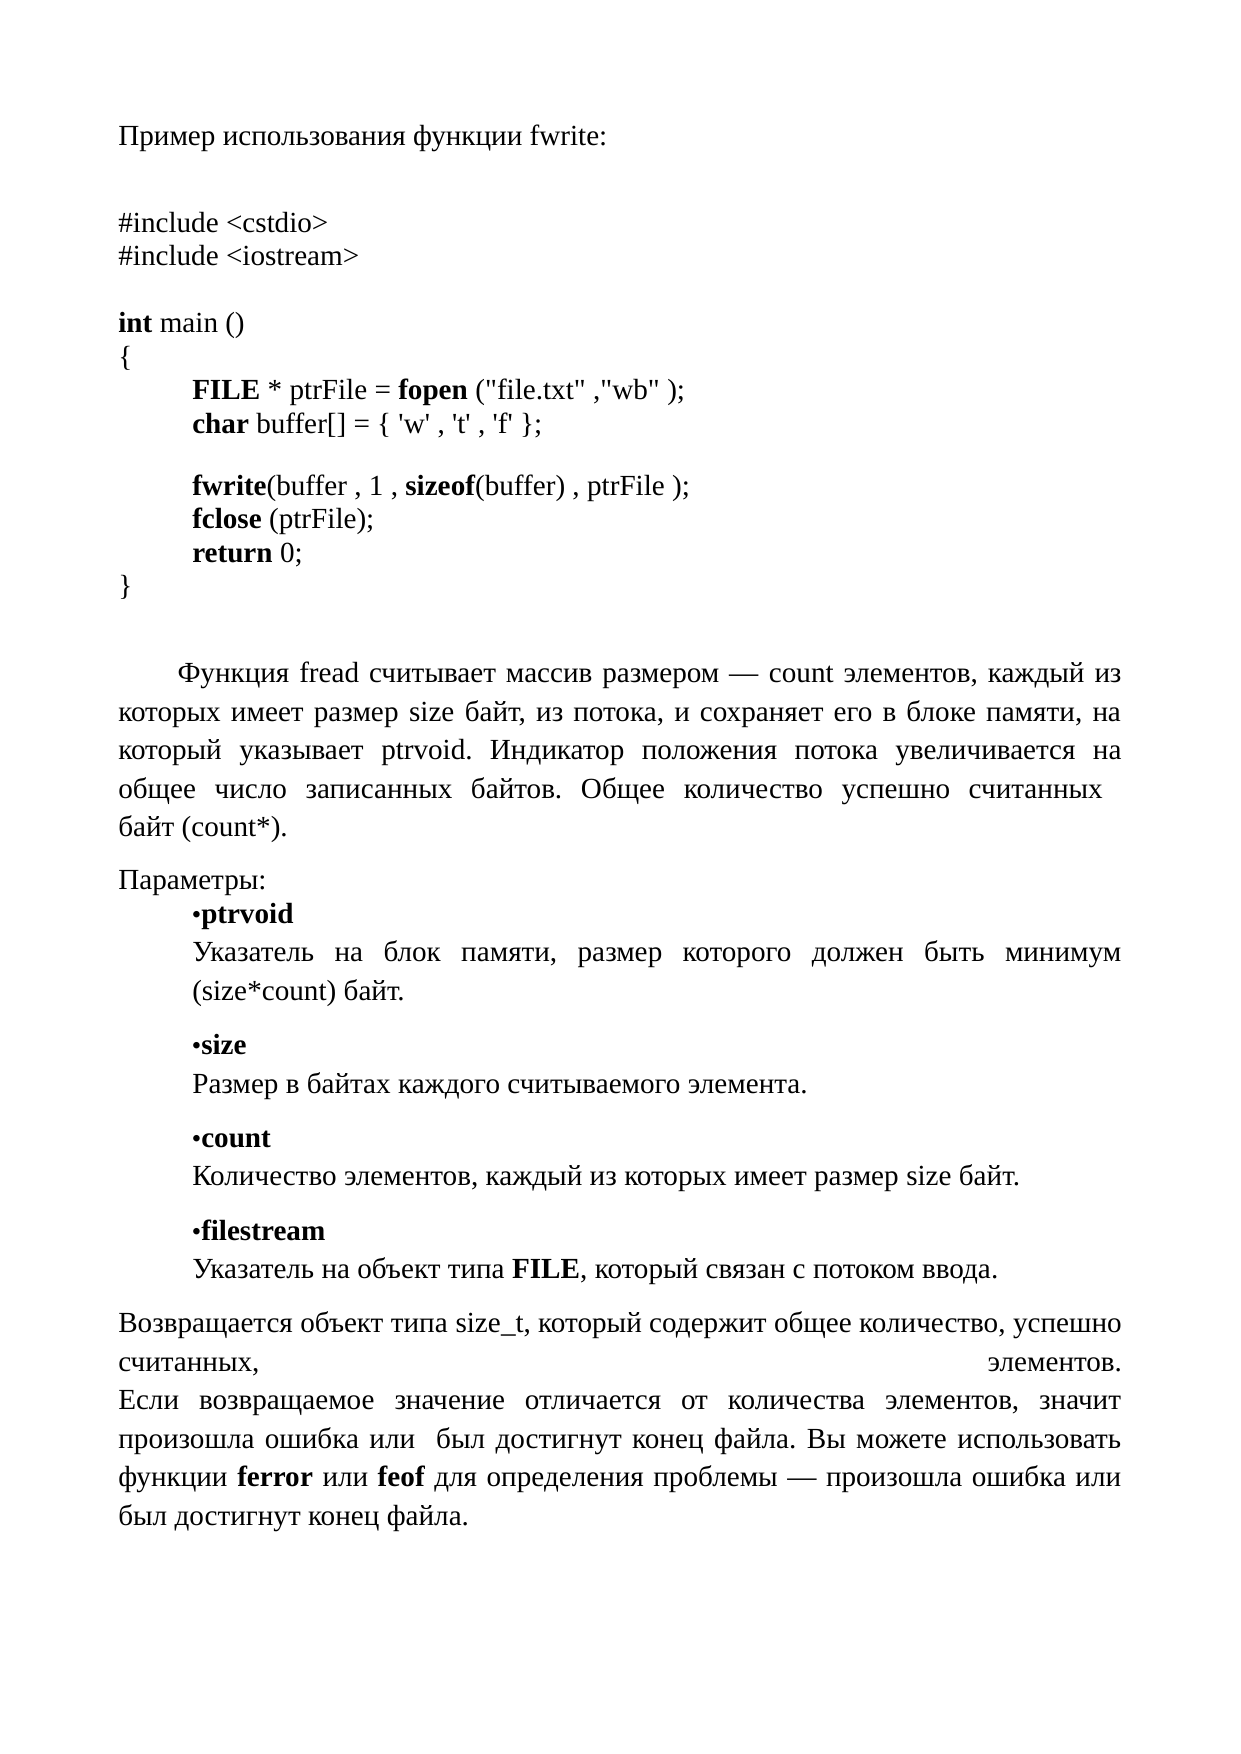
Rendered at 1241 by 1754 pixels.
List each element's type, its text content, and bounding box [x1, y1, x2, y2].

text fwrite(buffer , 1 , sizeof(buffer) , ptrFile ); [118, 468, 1122, 501]
text } [118, 568, 1122, 602]
text Возвращается объект типа size_t, который содержит общее количество, успешно считанных, элементов. Если возвращаемое значение отличается от количества элементов, значит произошла ошибка или был достигнут конец файла. Вы можете использовать функции ferror или feof для определения проблемы — произошла ошибка или был достигнут конец файла. [118, 1305, 1122, 1532]
text Параметры: [118, 862, 1122, 896]
text Функция fread считывает массив размером — count элементов, каждый из которых имеет размер size байт, из потока, и сохраняет его в блоке памяти, на который указывает ptrvoid. Индикатор положения потока увеличивается на общее число записанных байтов. Общее количество успешно считанных байт (count*). [118, 655, 1122, 843]
text int main () [118, 305, 1122, 339]
text #include <iostream> [118, 238, 1122, 272]
list count Количество элементов, каждый из которых имеет размер size байт. [118, 1120, 1122, 1192]
text #include <cstdio> [118, 205, 1122, 238]
text { [118, 339, 1122, 372]
list size Размер в байтах каждого считываемого элемента. [118, 1027, 1122, 1099]
text return 0; [118, 535, 1122, 568]
list ptrvoid Указатель на блок памяти, размер которого должен быть минимум (size*count) байт. [118, 896, 1122, 1007]
text char buffer[] = { 'w' , 't' , 'f' }; [118, 406, 1122, 439]
text fclose (ptrFile); [118, 501, 1122, 535]
text FILE * ptrFile = fopen ("file.txt" ,"wb" ); [118, 372, 1122, 406]
text Пример использования функции fwrite: [118, 118, 1122, 152]
list filestream Указатель на объект типа FILE, который связан с потоком ввода. [118, 1213, 1122, 1285]
